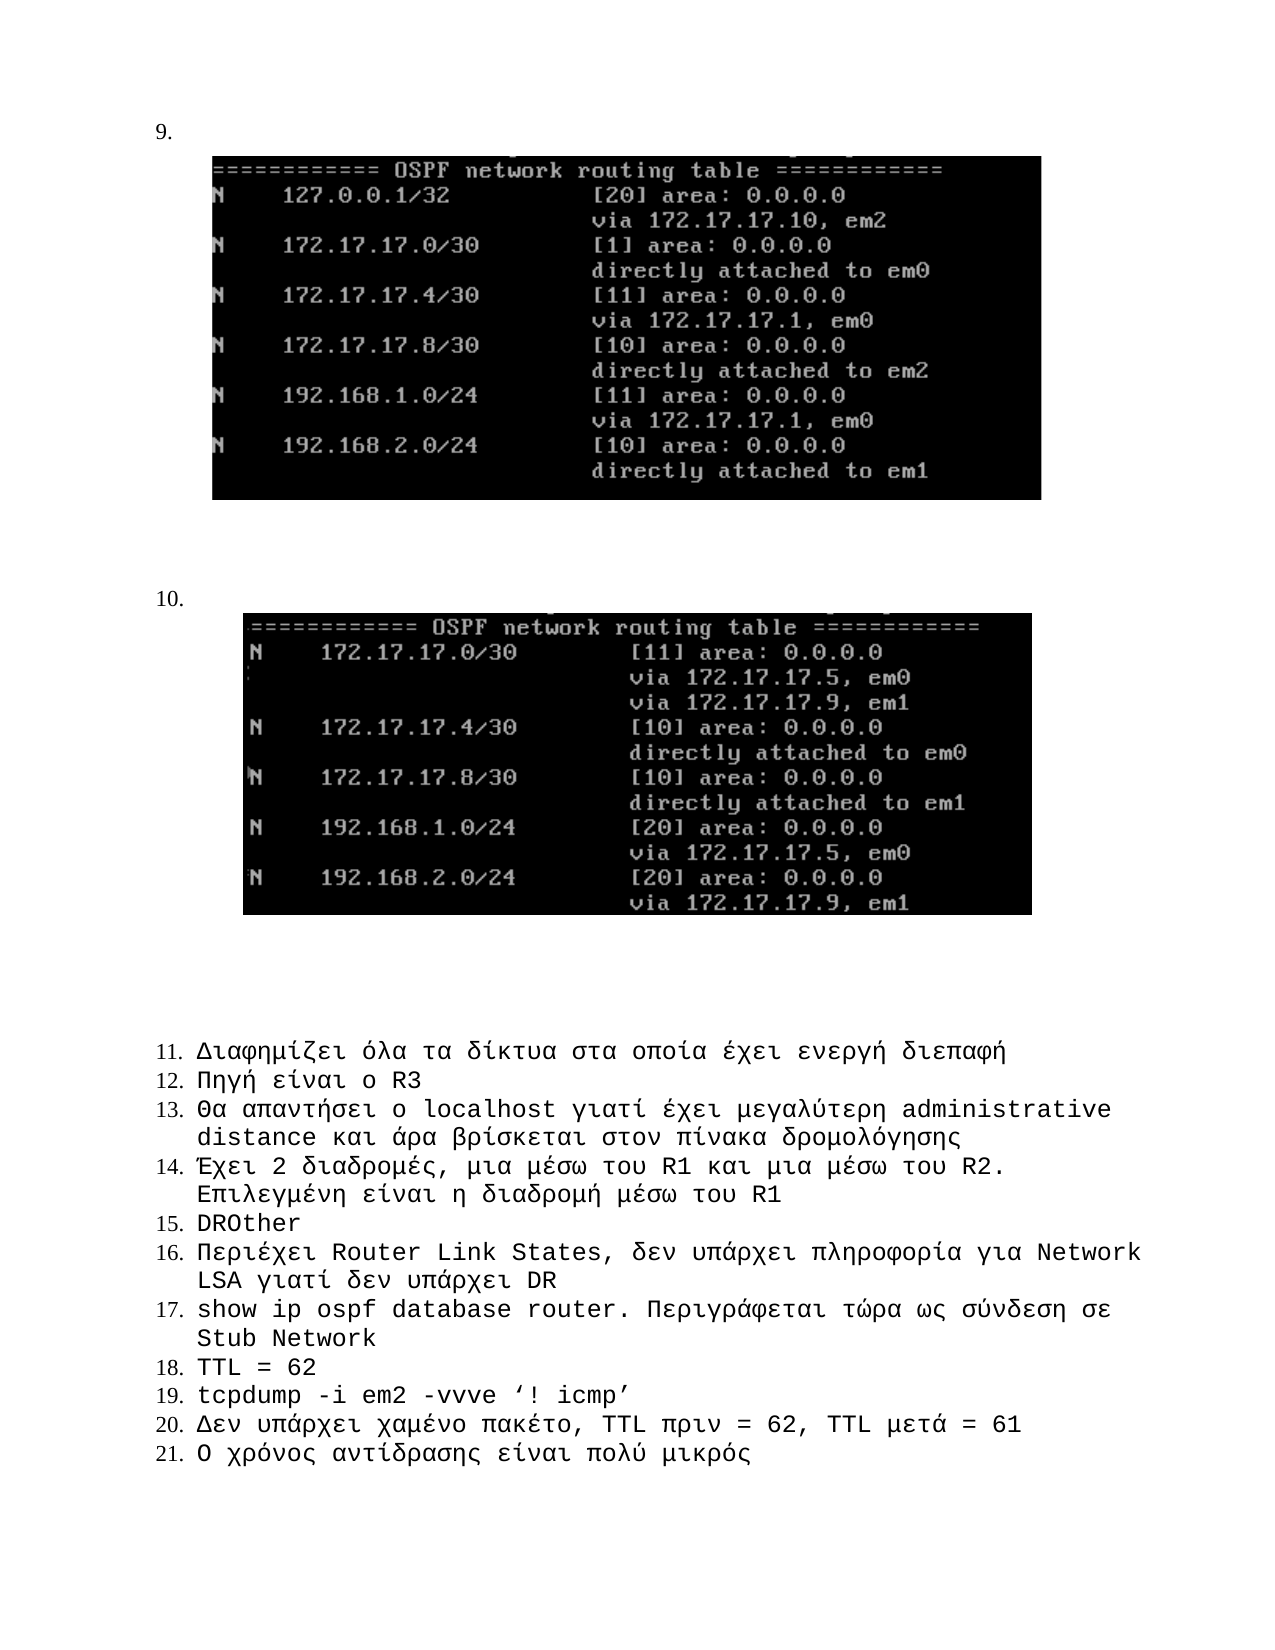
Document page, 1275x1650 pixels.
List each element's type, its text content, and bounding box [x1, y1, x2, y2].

picture [212, 156, 1042, 500]
list Περιέχει Router Link States, δεν υπάρχει πληροφορία για Network LSA γιατί δεν υπάρχει DR [155, 1239, 1157, 1296]
list DROther [155, 1210, 1157, 1239]
list Διαφημίζει όλα τα δίκτυα στα οποία έχει ενεργή διεπαφή [155, 1038, 1157, 1067]
picture [243, 613, 1032, 915]
list tcpdump -i em2 -vvve ‘! icmp’ [155, 1382, 1157, 1411]
list Πηγή είναι ο R3 [155, 1067, 1157, 1096]
list Θα απαντήσει ο localhost γιατί έχει μεγαλύτερη administrative distance και άρα βρίσκεται στον πίνακα δρομολόγησης [155, 1096, 1157, 1153]
list Έχει 2 διαδρομές, μια μέσω του R1 και μια μέσω του R2. Επιλεγμένη είναι η διαδρομή μέσω του R1 [155, 1153, 1157, 1210]
list TTL = 62 [155, 1354, 1157, 1382]
list Δεν υπάρχει χαμένο πακέτο, TTL πριν = 62, TTL μετά = 61 [155, 1411, 1157, 1440]
list Ο χρόνος αντίδρασης είναι πολύ μικρός [155, 1440, 1157, 1469]
list show ip ospf database router. Περιγράφεται τώρα ως σύνδεση σε Stub Network [155, 1296, 1157, 1354]
